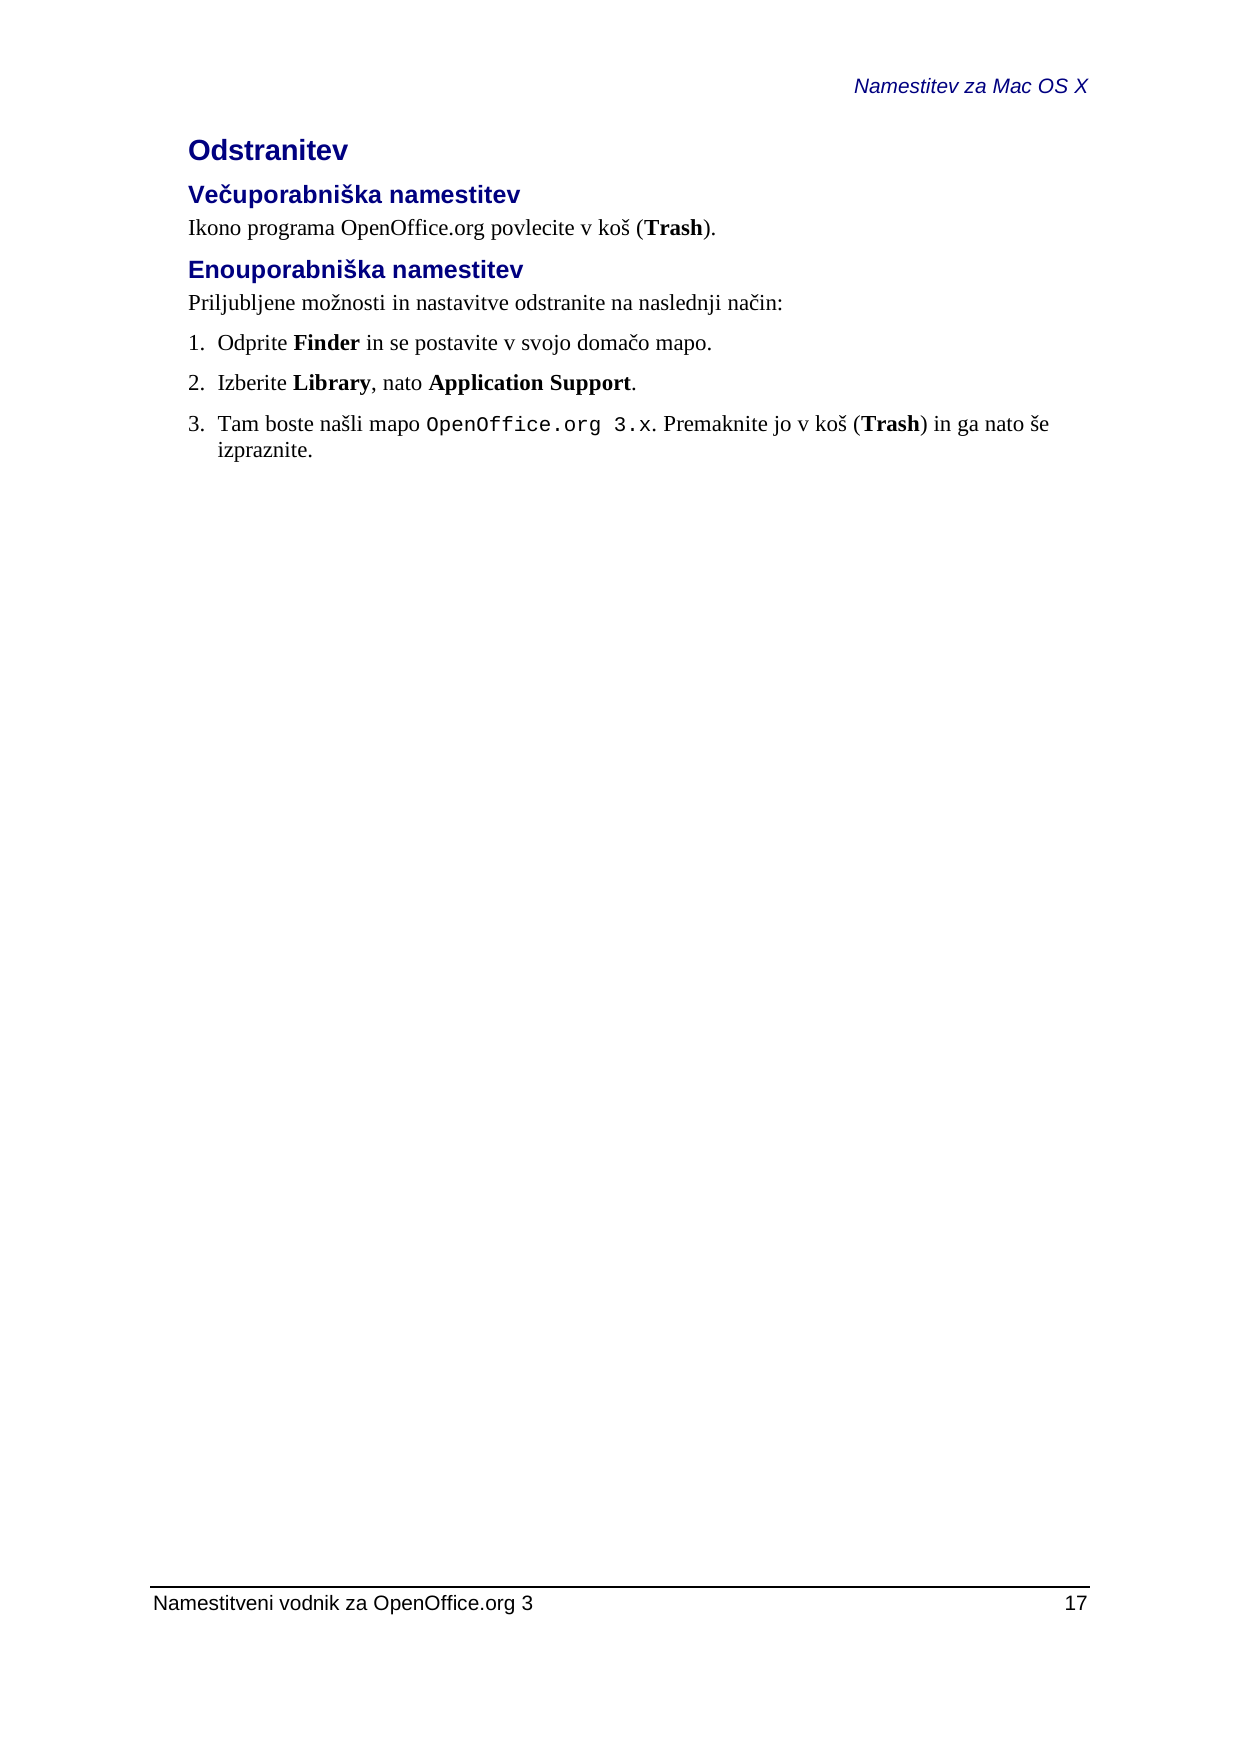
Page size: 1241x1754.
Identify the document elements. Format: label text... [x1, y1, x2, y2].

text Priljubljene možnosti in nastavitve odstranite na naslednji način: [188, 289, 1090, 315]
subtitle Enouporabniška namestitev [188, 256, 1090, 283]
subtitle Odstranitev [188, 134, 1090, 166]
subtitle Večuporabniška namestitev [188, 181, 1090, 209]
list Tam boste našli mapo OpenOffice.org 3.x. Premaknite jo v koš (Trash) in ga nato še izpraznite. [188, 410, 1090, 463]
list Izberite Library, nato Application Support. [188, 370, 1090, 396]
text Ikono programa OpenOffice.org povlecite v koš (Trash). [188, 215, 1090, 241]
list Odprite Finder in se postavite v svojo domačo mapo. [188, 330, 1090, 355]
